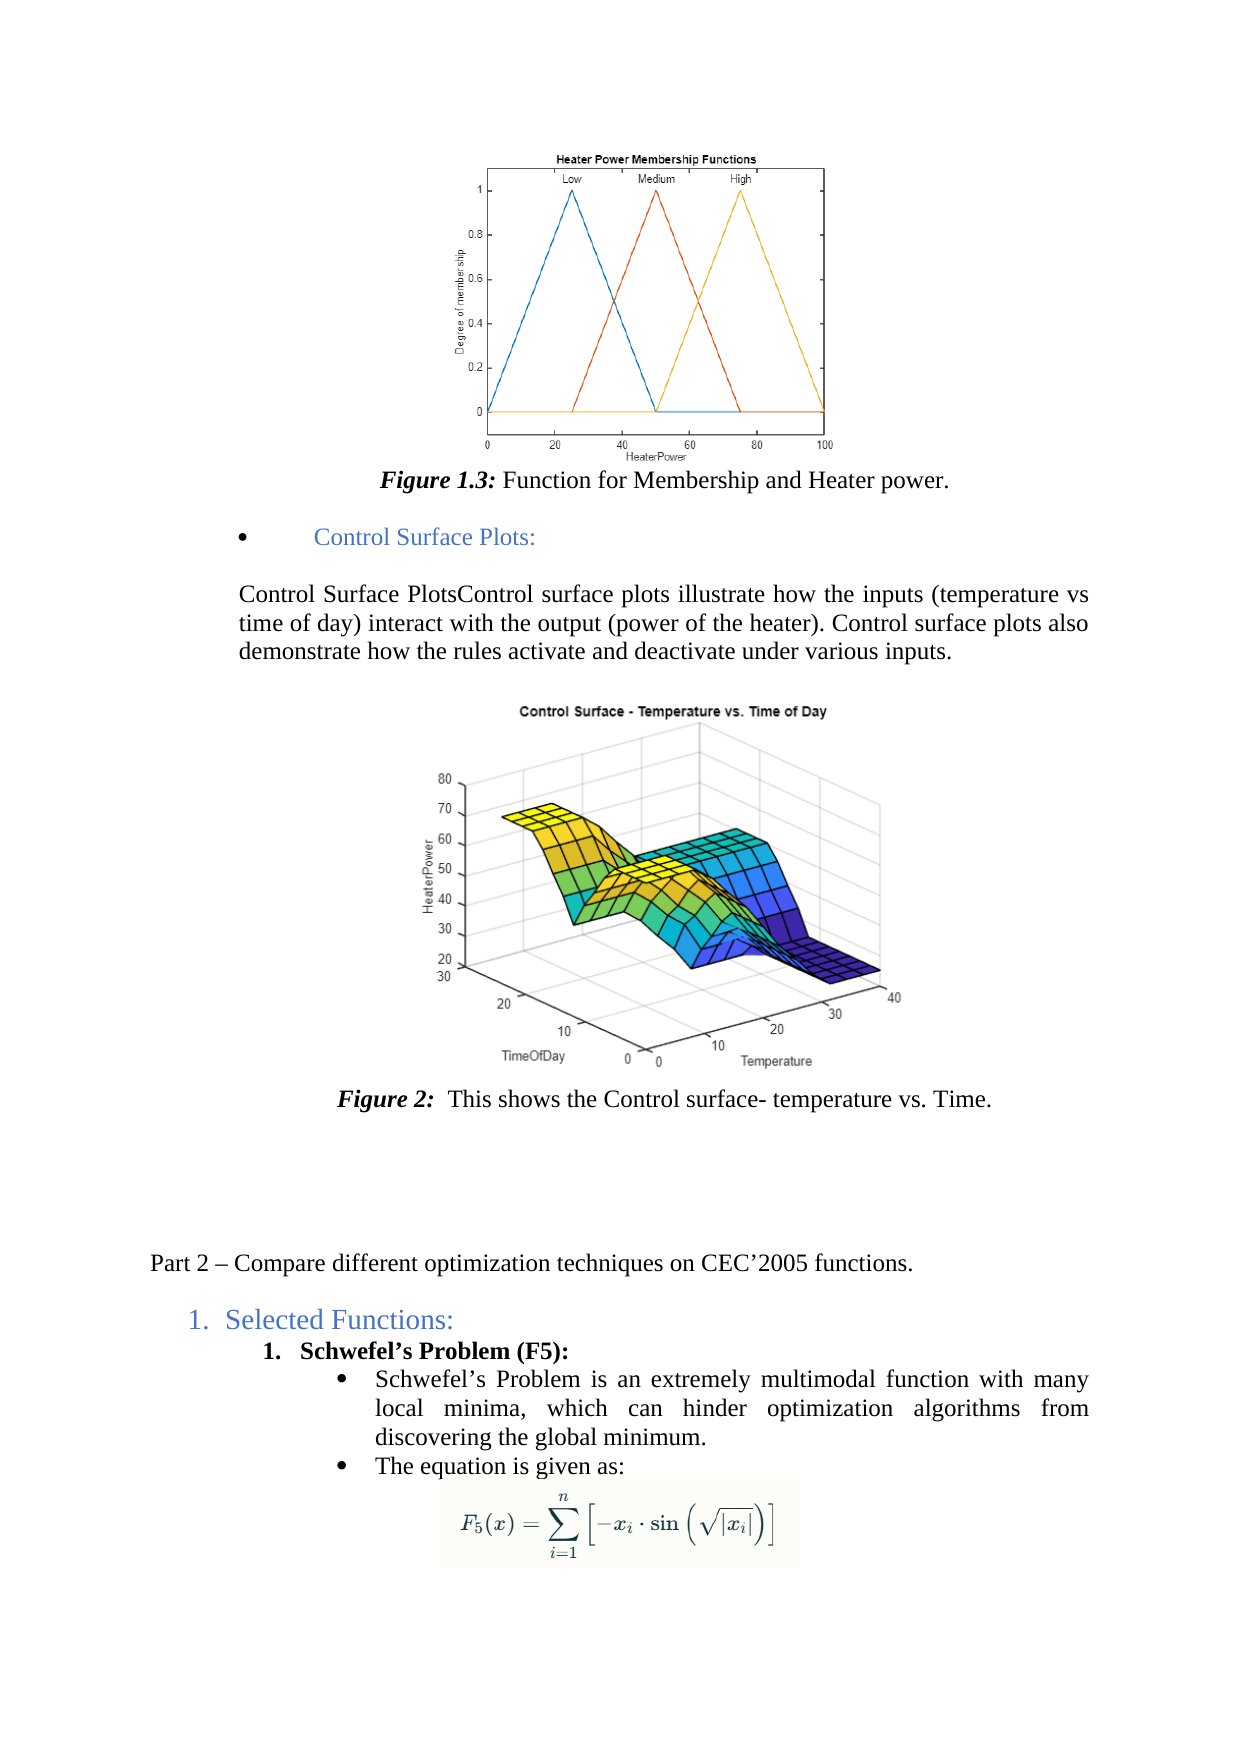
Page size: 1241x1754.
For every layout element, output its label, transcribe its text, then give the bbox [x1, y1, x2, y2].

list Selected Functions: [187, 1302, 1090, 1336]
list Control Surface PlotsControl surface plots illustrate how the inputs (temperature vs time of day) interact with the output (power of the heater). Control surface plots also demonstrate how the rules activate and deactivate under various inputs. [239, 579, 1090, 665]
list Control Surface Plots: [239, 522, 1090, 551]
list Figure 1.3: Function for Membership and Heater power. [239, 465, 1090, 493]
list Schwefel’s Problem is an extremely multimodal function with many local minima, which can hinder optimization algorithms from discovering the global minimum. [337, 1364, 1090, 1451]
list Schwefel’s Problem (F5): [262, 1336, 1090, 1364]
list Figure 2: This shows the Control surface- temperature vs. Time. [239, 1084, 1090, 1113]
list The equation is given as: [337, 1451, 1090, 1479]
text Part 2 – Compare different optimization techniques on CEC’2005 functions. [150, 1248, 1090, 1277]
